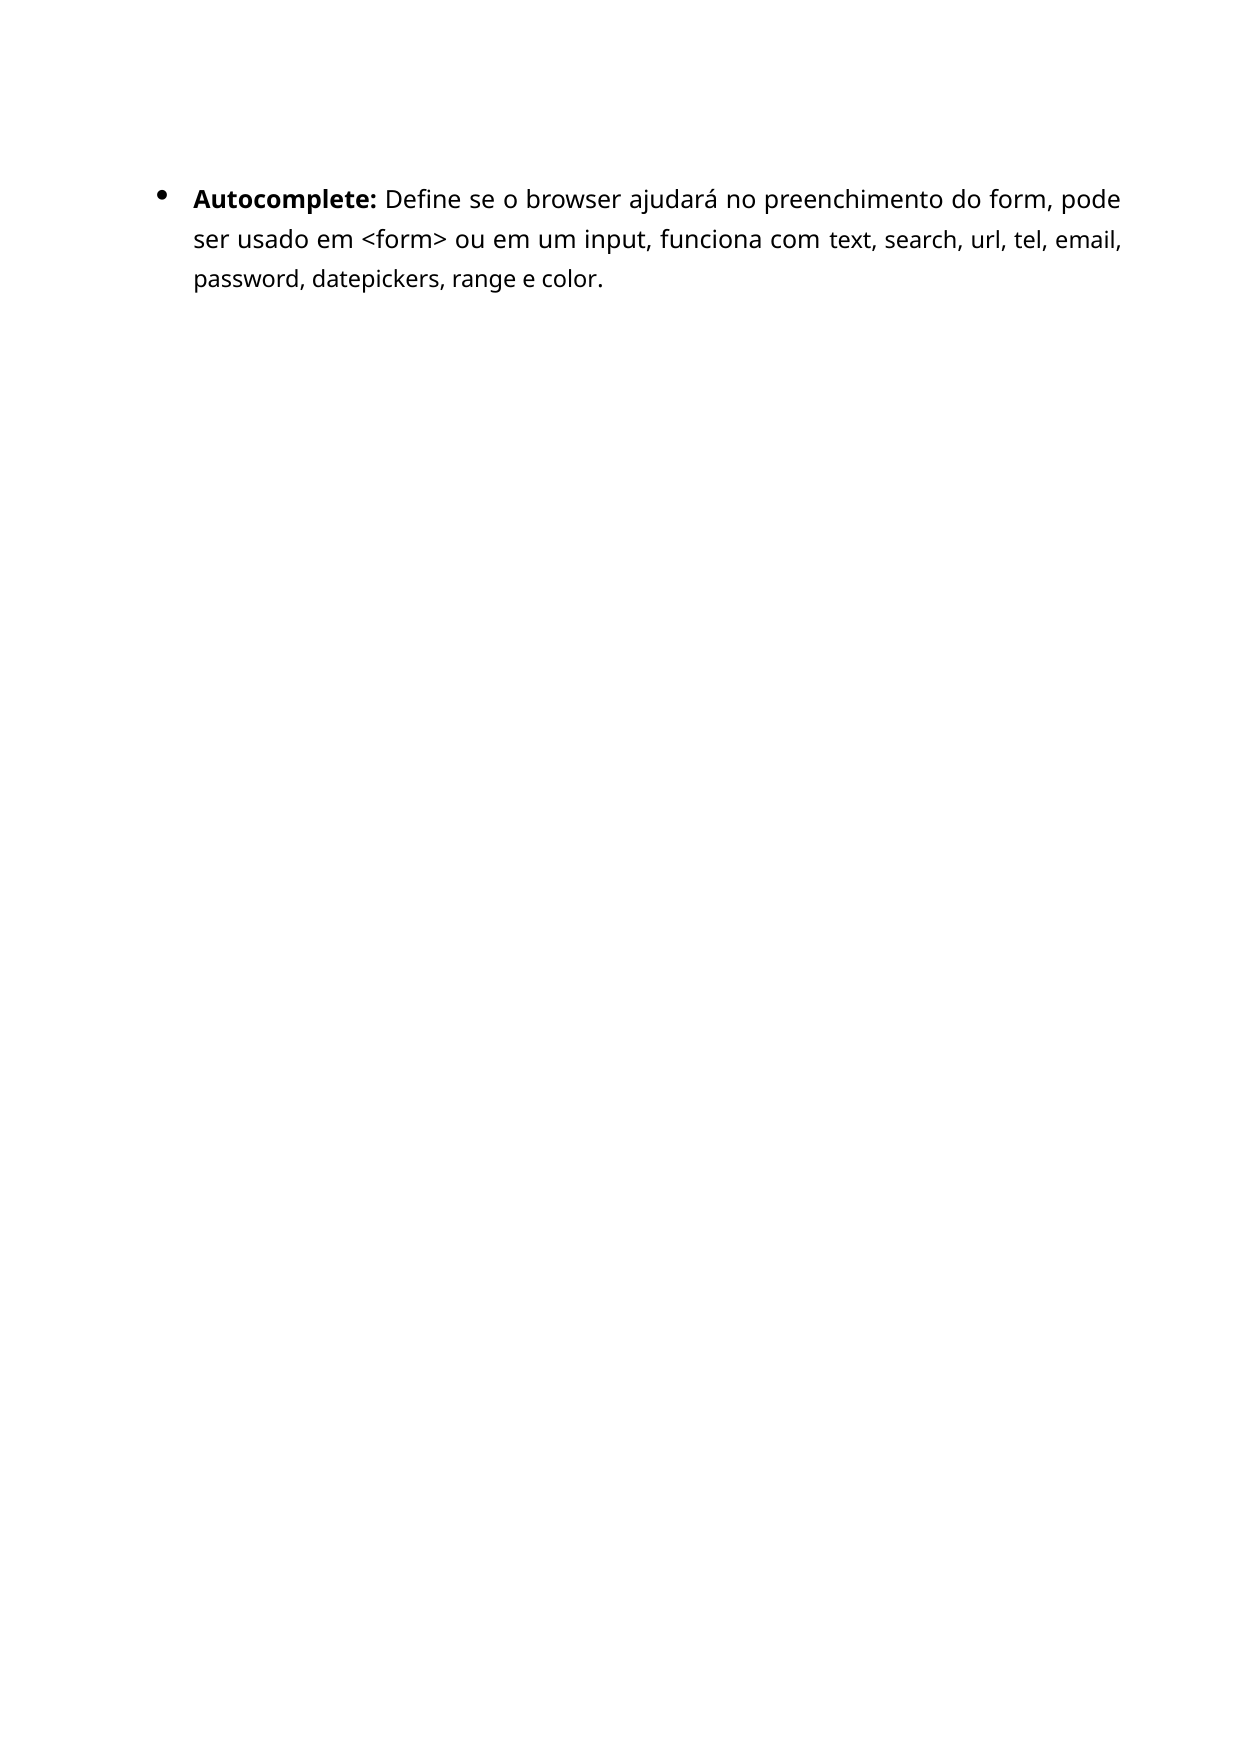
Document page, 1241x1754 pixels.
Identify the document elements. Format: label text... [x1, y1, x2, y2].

list Autocomplete: Define se o browser ajudará no preenchimento do form, pode ser usado em <form> ou em um input, funciona com text, search, url, tel, email, password, datepickers, range e color. [156, 182, 1122, 295]
